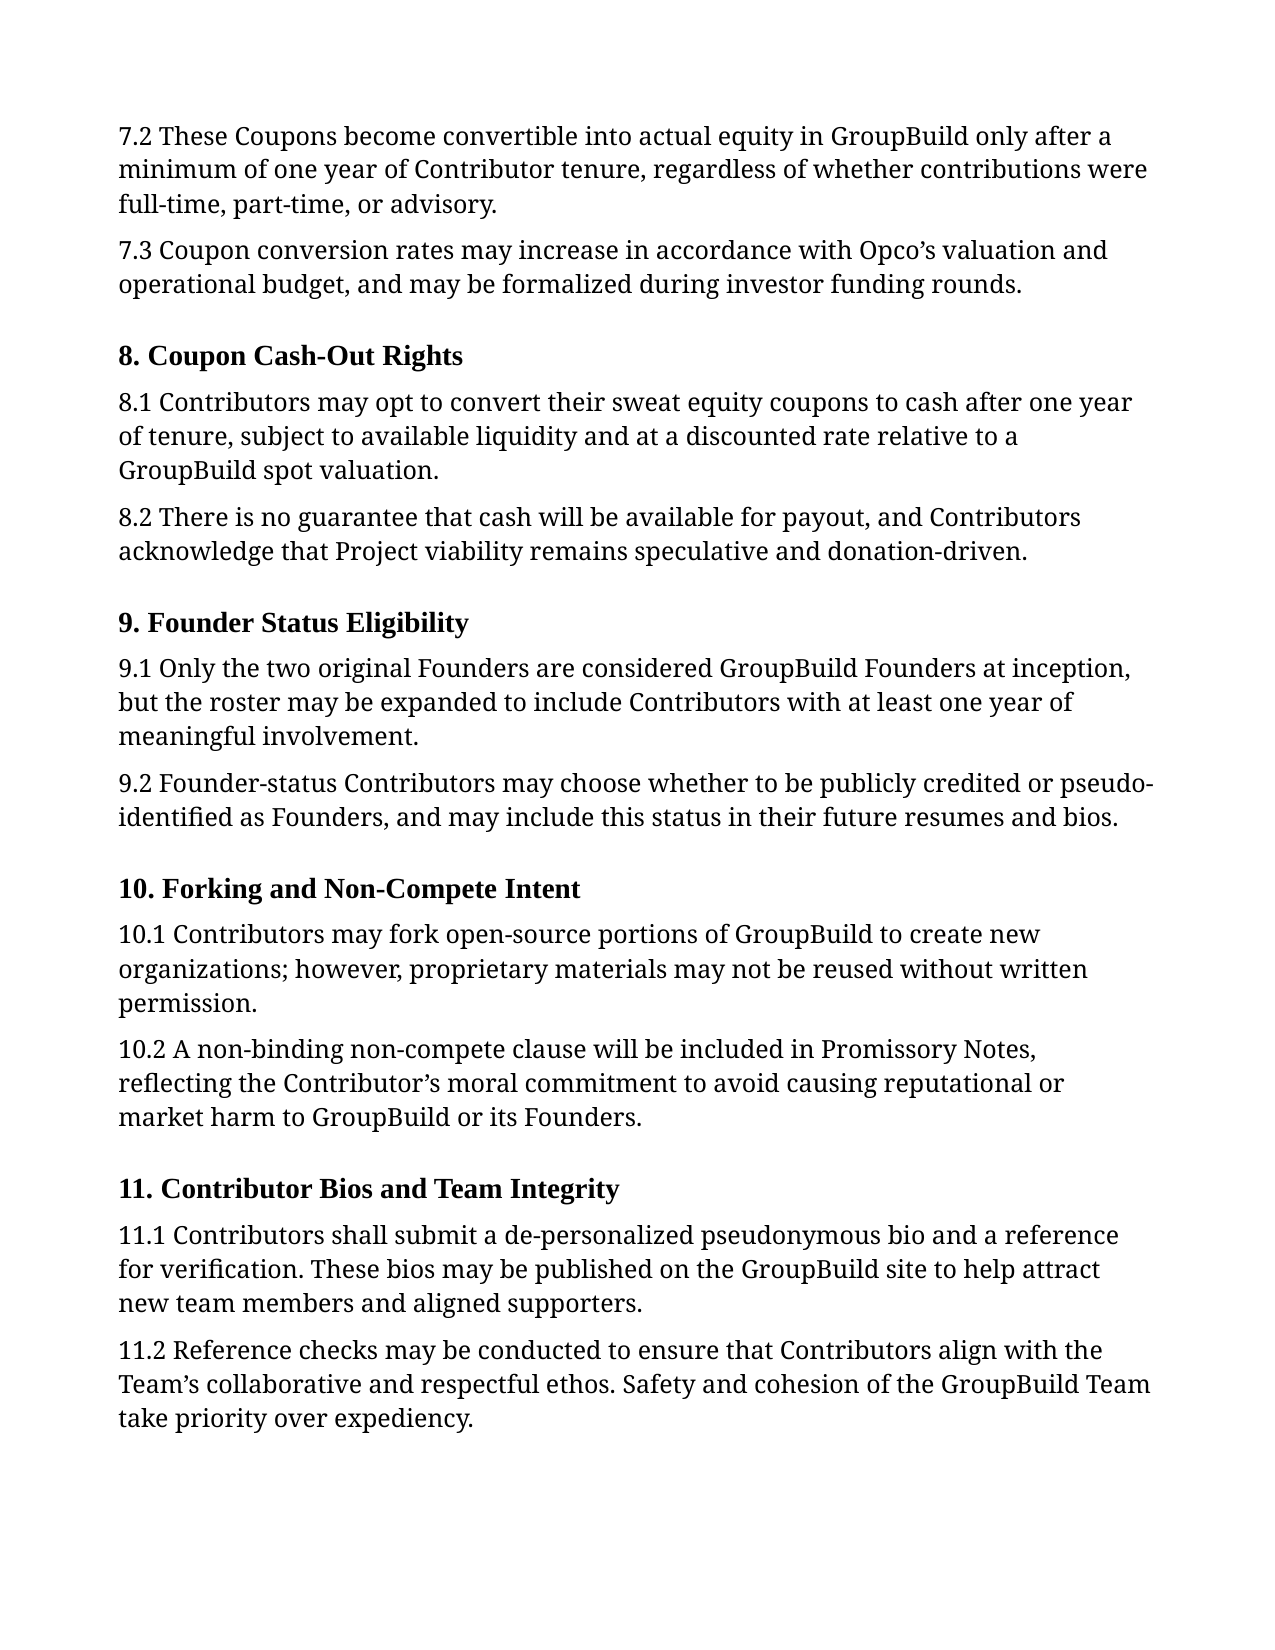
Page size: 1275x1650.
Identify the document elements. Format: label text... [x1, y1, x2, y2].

text 11.1 Contributors shall submit a de-personalized pseudonymous bio and a reference for verification. These bios may be published on the GroupBuild site to help attract new team members and aligned supporters. [118, 1218, 1157, 1320]
text 7.3 Coupon conversion rates may increase in accordance with Opco’s valuation and operational budget, and may be formalized during investor funding rounds. [118, 233, 1157, 301]
subtitle 8. Coupon Cash-Out Rights [118, 338, 1157, 372]
subtitle 11. Contributor Bios and Team Integrity [118, 1172, 1157, 1205]
text 11.2 Reference checks may be conducted to ensure that Contributors align with the Team’s collaborative and respectful ethos. Safety and cohesion of the GroupBuild Team take priority over expediency. [118, 1332, 1157, 1434]
text 8.1 Contributors may opt to convert their sweat equity coupons to cash after one year of tenure, subject to available liquidity and at a discounted rate relative to a GroupBuild spot valuation. [118, 384, 1157, 487]
subtitle 10. Forking and Non-Compete Intent [118, 871, 1157, 905]
text 9.1 Only the two original Founders are considered GroupBuild Founders at inception, but the roster may be expanded to include Contributors with at least one year of meaningful involvement. [118, 651, 1157, 753]
text 8.2 There is no guarantee that cash will be available for payout, and Contributors acknowledge that Project viability remains speculative and donation-driven. [118, 499, 1157, 567]
text 10.2 A non-binding non-compete clause will be included in Promissory Notes, reflecting the Contributor’s moral commitment to avoid causing reputational or market harm to GroupBuild or its Founders. [118, 1032, 1157, 1134]
subtitle 9. Founder Status Eligibility [118, 605, 1157, 638]
text 7.2 These Coupons become convertible into actual equity in GroupBuild only after a minimum of one year of Contributor tenure, regardless of whether contributions were full-time, part-time, or advisory. [118, 118, 1157, 220]
text 10.1 Contributors may fork open-source portions of GroupBuild to create new organizations; however, proprietary materials may not be reused without written permission. [118, 917, 1157, 1019]
text 9.2 Founder-status Contributors may choose whether to be publicly credited or pseudo-identified as Founders, and may include this status in their future resumes and bios. [118, 766, 1157, 834]
